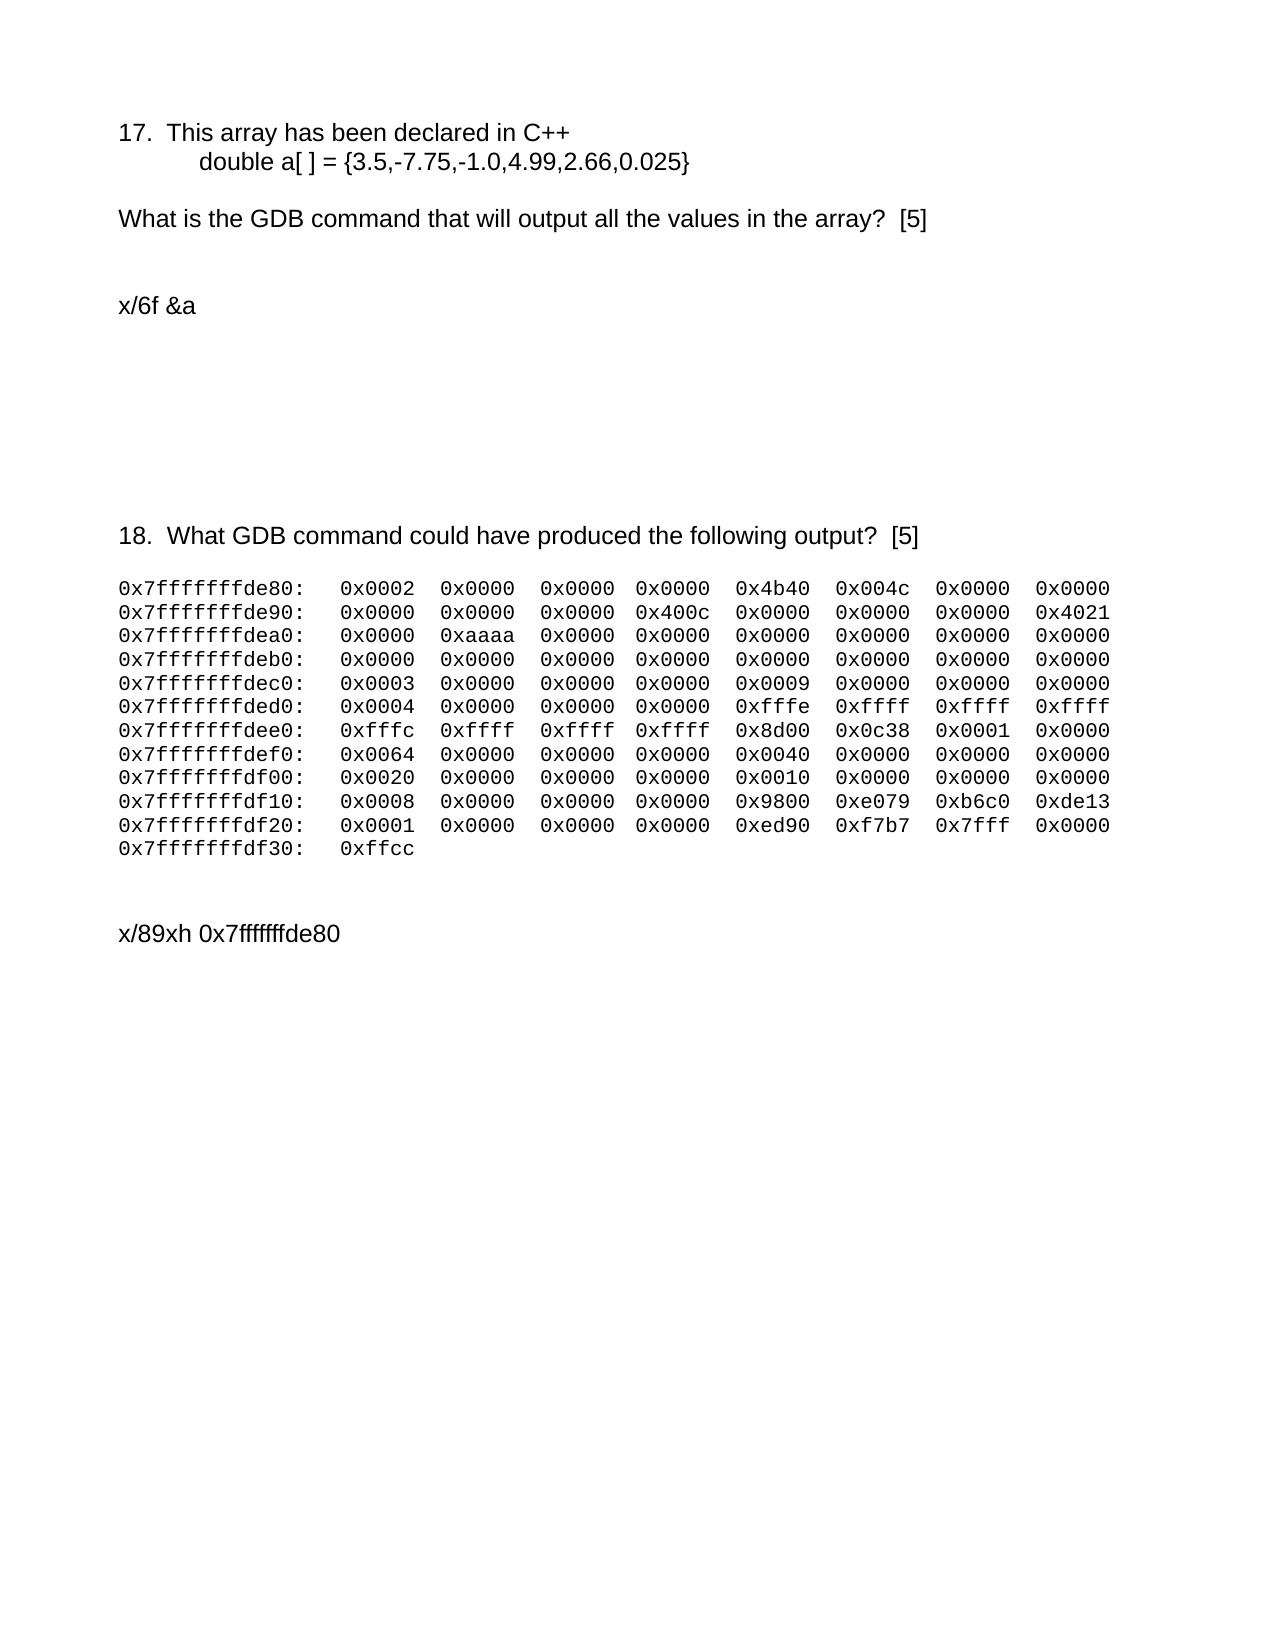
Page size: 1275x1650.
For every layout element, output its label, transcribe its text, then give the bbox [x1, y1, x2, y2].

text 17. This array has been declared in C++ [118, 118, 1157, 147]
text 18. What GDB command could have produced the following output? [5] [118, 521, 1157, 549]
text 0x7fffffffdec0: 0x0003 0x0000 0x0000 0x0000 0x0009 0x0000 0x0000 0x0000 [118, 673, 1157, 696]
text 0x7fffffffde90: 0x0000 0x0000 0x0000 0x400c 0x0000 0x0000 0x0000 0x4021 [118, 602, 1157, 625]
text x/89xh 0x7fffffffde80 [118, 919, 1157, 948]
text 0x7fffffffde80: 0x0002 0x0000 0x0000 0x0000 0x4b40 0x004c 0x0000 0x0000 [118, 578, 1157, 602]
text double a[ ] = {3.5,-7.75,-1.0,4.99,2.66,0.025} [118, 147, 1157, 176]
text 0x7fffffffdef0: 0x0064 0x0000 0x0000 0x0000 0x0040 0x0000 0x0000 0x0000 [118, 744, 1157, 767]
text 0x7fffffffdea0: 0x0000 0xaaaa 0x0000 0x0000 0x0000 0x0000 0x0000 0x0000 [118, 625, 1157, 649]
text 0x7fffffffded0: 0x0004 0x0000 0x0000 0x0000 0xfffe 0xffff 0xffff 0xffff [118, 696, 1157, 720]
text x/6f &a [118, 291, 1157, 319]
text 0x7fffffffdee0: 0xfffc 0xffff 0xffff 0xffff 0x8d00 0x0c38 0x0001 0x0000 [118, 720, 1157, 744]
text 0x7fffffffdf20: 0x0001 0x0000 0x0000 0x0000 0xed90 0xf7b7 0x7fff 0x0000 [118, 814, 1157, 838]
text 0x7fffffffdf30: 0xffcc [118, 838, 1157, 862]
text 0x7fffffffdf00: 0x0020 0x0000 0x0000 0x0000 0x0010 0x0000 0x0000 0x0000 [118, 767, 1157, 791]
text 0x7fffffffdf10: 0x0008 0x0000 0x0000 0x0000 0x9800 0xe079 0xb6c0 0xde13 [118, 791, 1157, 814]
text What is the GDB command that will output all the values in the array? [5] [118, 204, 1157, 233]
text 0x7fffffffdeb0: 0x0000 0x0000 0x0000 0x0000 0x0000 0x0000 0x0000 0x0000 [118, 649, 1157, 673]
